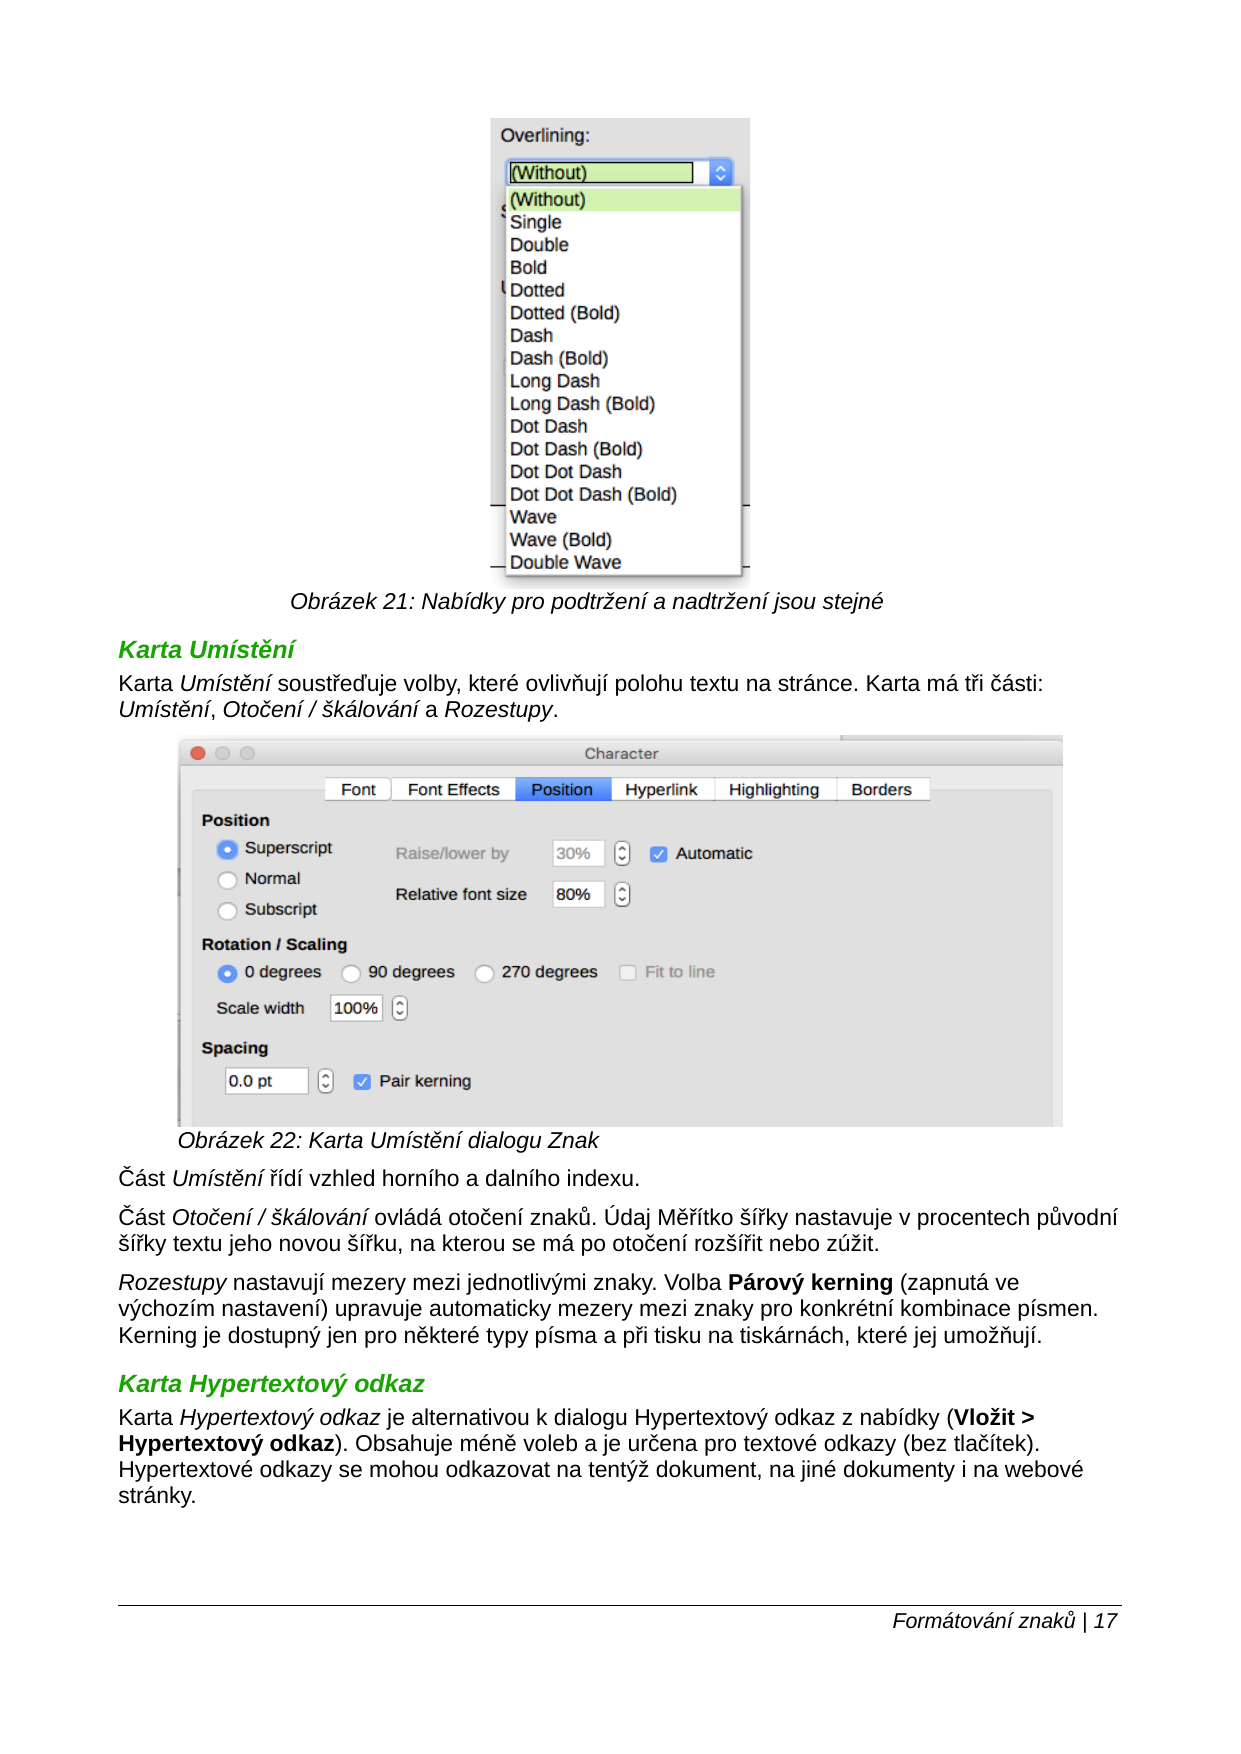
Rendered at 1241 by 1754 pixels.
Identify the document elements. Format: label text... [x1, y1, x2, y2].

text Karta Umístění soustřeďuje volby, které ovlivňují polohu textu na stránce. Karta má tři části: Umístění, Otočení / škálování a Rozestupy. [118, 670, 1122, 723]
text Rozestupy nastavují mezery mezi jednotlivými znaky. Volba Párový kerning (zapnutá ve výchozím nastavení) upravuje automaticky mezery mezi znaky pro konkrétní kombinace písmen. Kerning je dostupný jen pro některé typy písma a při tisku na tiskárnách, které jej umožňují. [118, 1269, 1122, 1348]
text Obrázek 22: Karta Umístění dialogu Znak [177, 1127, 1063, 1153]
text Část Umístění řídí vzhled horního a dalního indexu. [118, 1165, 1122, 1191]
text Obrázek 21: Nabídky pro podtržení a nadtržení jsou stejné [290, 588, 950, 614]
picture [490, 118, 750, 589]
subtitle Karta Umístění [118, 635, 1122, 664]
text Karta Hypertextový odkaz je alternativou k dialogu Hypertextový odkaz z nabídky (Vložit > Hypertextový odkaz). Obsahuje méně voleb a je určena pro textové odkazy (bez tlačítek). Hypertextové odkazy se mohou odkazovat na tentýž dokument, na jiné dokumenty i na webové stránky. [118, 1403, 1122, 1509]
subtitle Karta Hypertextový odkaz [118, 1369, 1122, 1397]
text Část Otočení / škálování ovládá otočení znaků. Údaj Měřítko šířky nastavuje v procentech původní šířky textu jeho novou šířku, na kterou se má po otočení rozšířit nebo zúžit. [118, 1204, 1122, 1257]
picture [177, 735, 1063, 1127]
